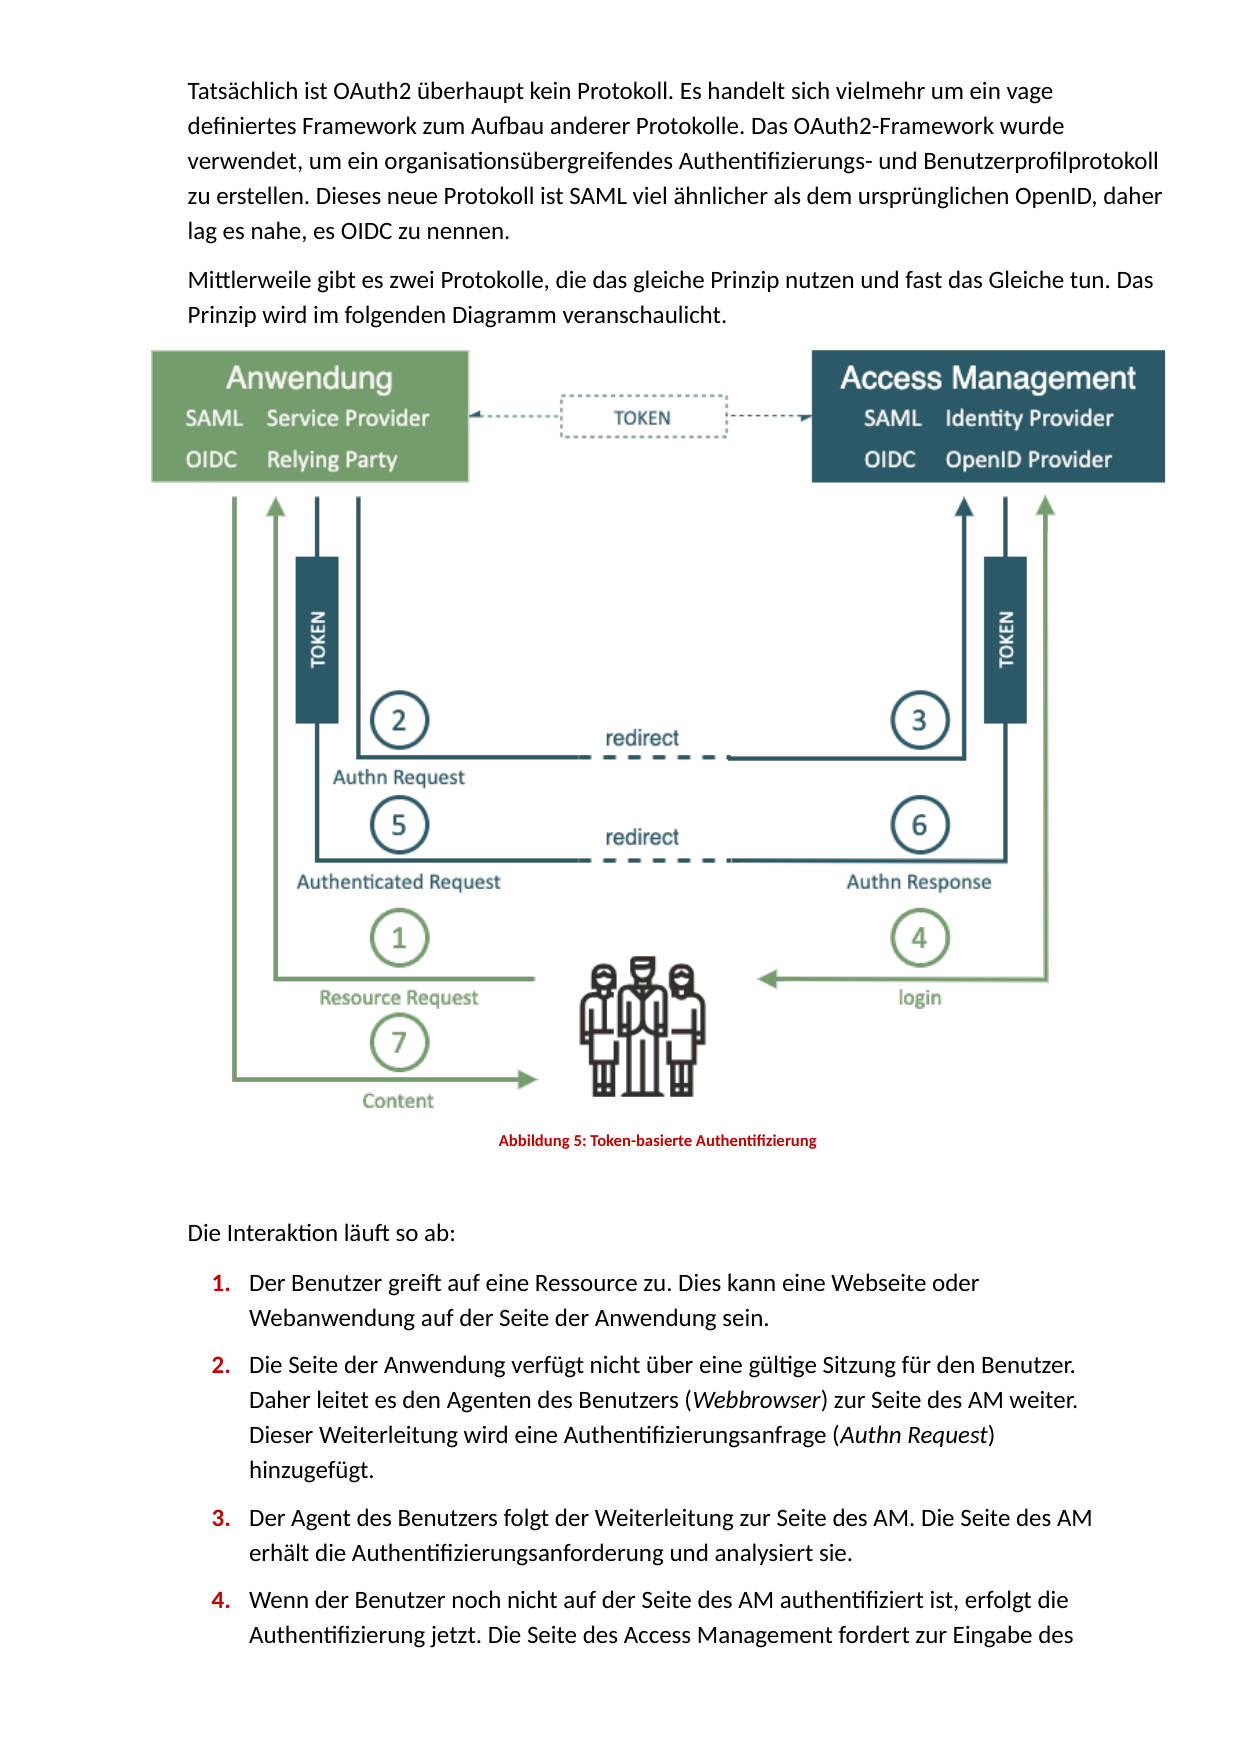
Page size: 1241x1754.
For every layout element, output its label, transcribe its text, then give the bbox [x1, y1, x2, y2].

list Die Seite der Anwendung verfügt nicht über eine gültige Sitzung für den Benutzer. Daher leitet es den Agenten des Benutzers (Webbrowser) zur Seite des AM weiter. Dieser Weiterleitung wird eine Authentifizierungsanfrage (Authn Request) hinzugefügt. [211, 1349, 1104, 1485]
list Wenn der Benutzer noch nicht auf der Seite des AM authentifiziert ist, erfolgt die Authentifizierung jetzt. Die Seite des Access Management fordert zur Eingabe des [211, 1584, 1104, 1650]
list Der Benutzer greift auf eine Ressource zu. Dies kann eine Webseite oder Webanwendung auf der Seite der Anwendung sein. [211, 1267, 1104, 1333]
text Die Interaktion läuft so ab: [187, 1217, 1165, 1248]
text Tatsächlich ist OAuth2 überhaupt kein Protokoll. Es handelt sich vielmehr um ein vage definiertes Framework zum Aufbau anderer Protokolle. Das OAuth2-Framework wurde verwendet, um ein organisationsübergreifendes Authentifizierungs- und Benutzerprofilprotokoll zu erstellen. Dieses neue Protokoll ist SAML viel ähnlicher als dem ursprünglichen OpenID, daher lag es nahe, es OIDC zu nennen. [187, 75, 1165, 246]
text Mittlerweile gibt es zwei Protokolle, die das gleiche Prinzip nutzen und fast das Gleiche tun. Das Prinzip wird im folgenden Diagramm veranschaulicht. [187, 264, 1165, 330]
text Abbildung 5: Token-basierte Authentifizierung [150, 1119, 1165, 1151]
list Der Agent des Benutzers folgt der Weiterleitung zur Seite des AM. Die Seite des AM erhält die Authentifizierungsanforderung und analysiert sie. [211, 1502, 1104, 1568]
picture [150, 349, 1166, 1119]
